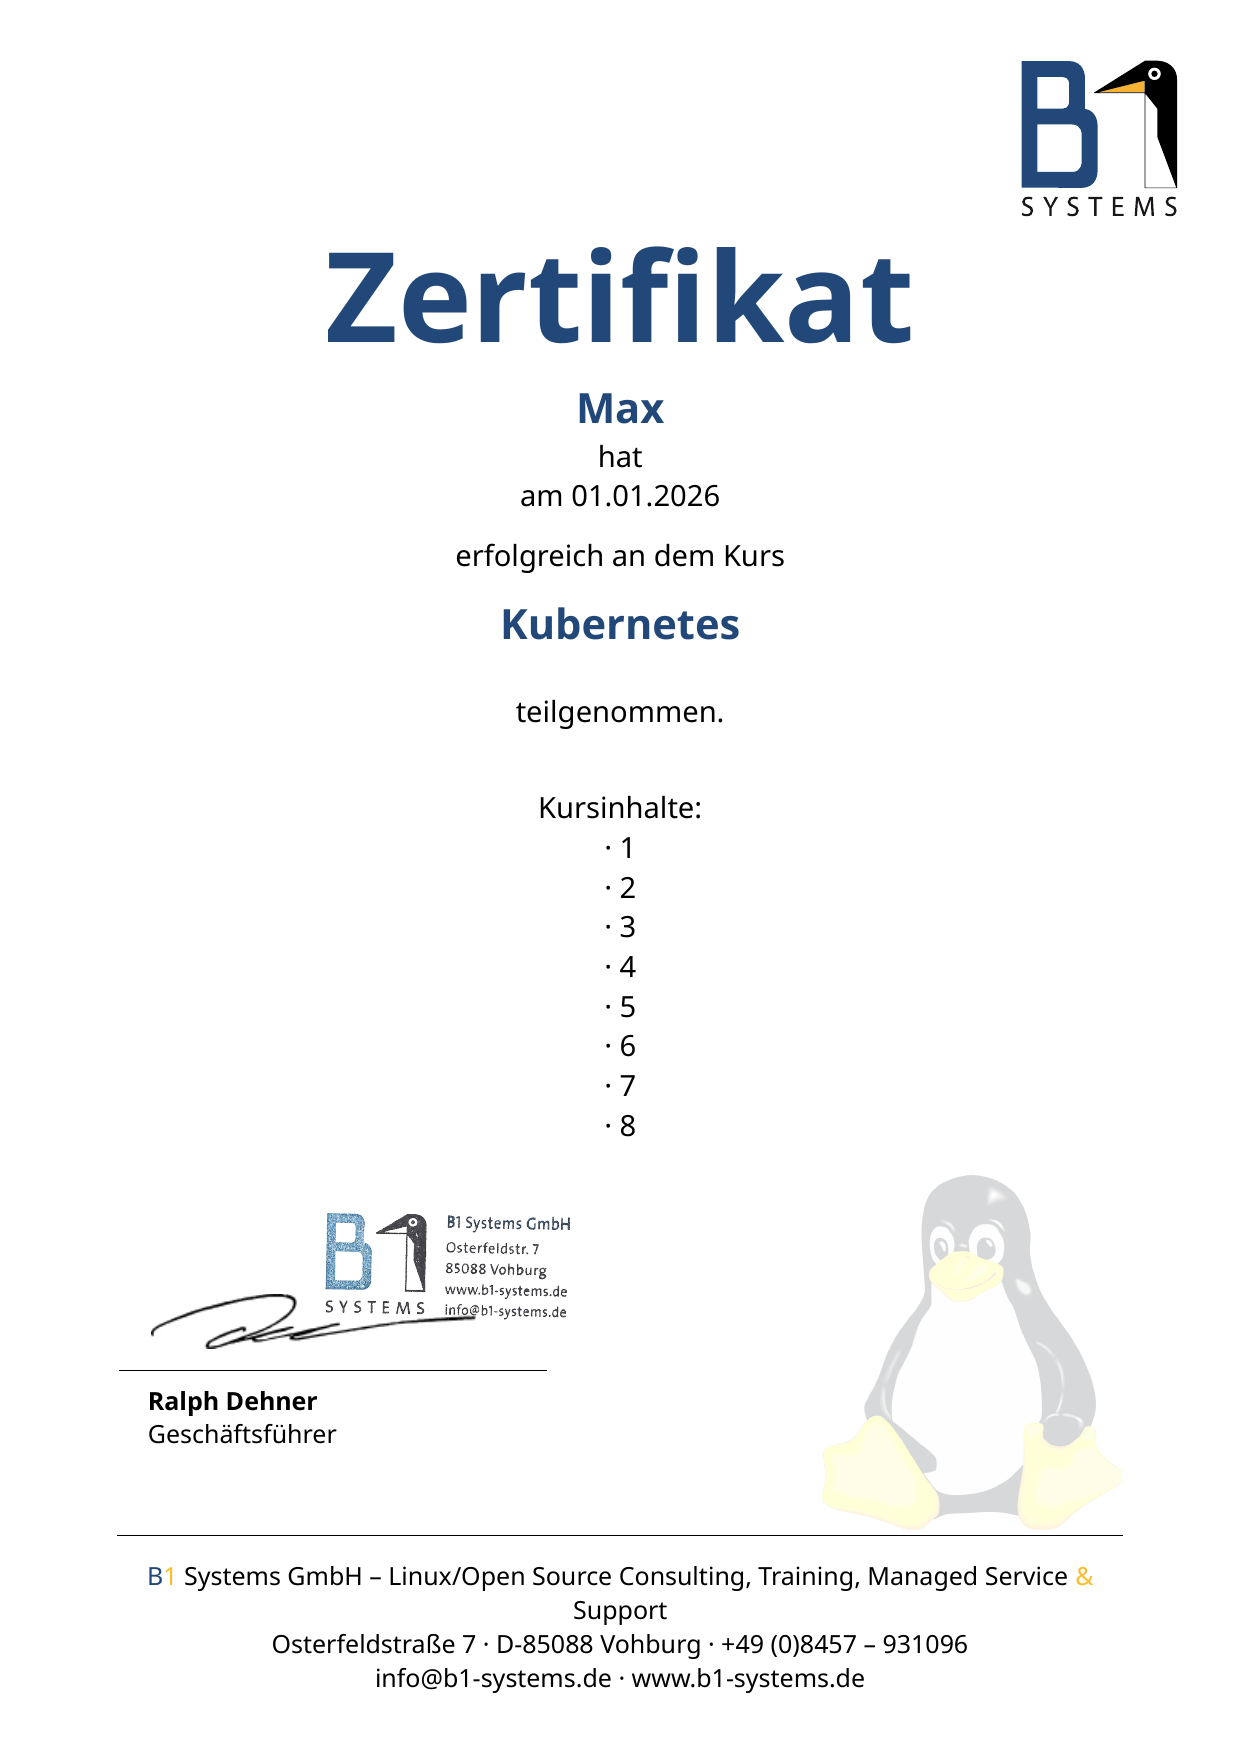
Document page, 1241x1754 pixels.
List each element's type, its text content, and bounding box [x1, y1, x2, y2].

text Zertifikat [118, 209, 1122, 379]
text am 01.01.2026 [118, 476, 1122, 515]
text Kursinhalte: [118, 788, 1122, 827]
text Ralph Dehner [148, 1383, 822, 1417]
text hat [118, 436, 1122, 476]
text teilgenommen. [118, 691, 1122, 731]
text Max [118, 379, 1122, 436]
text · 1 · 2 · 3 · 4 · 5 · 6 · 7 · 8 [118, 827, 1122, 1145]
text Geschäftsführer [148, 1417, 822, 1451]
text Kubernetes [118, 595, 1122, 651]
picture [151, 1193, 597, 1349]
text erfolgreich an dem Kurs [118, 535, 1122, 575]
